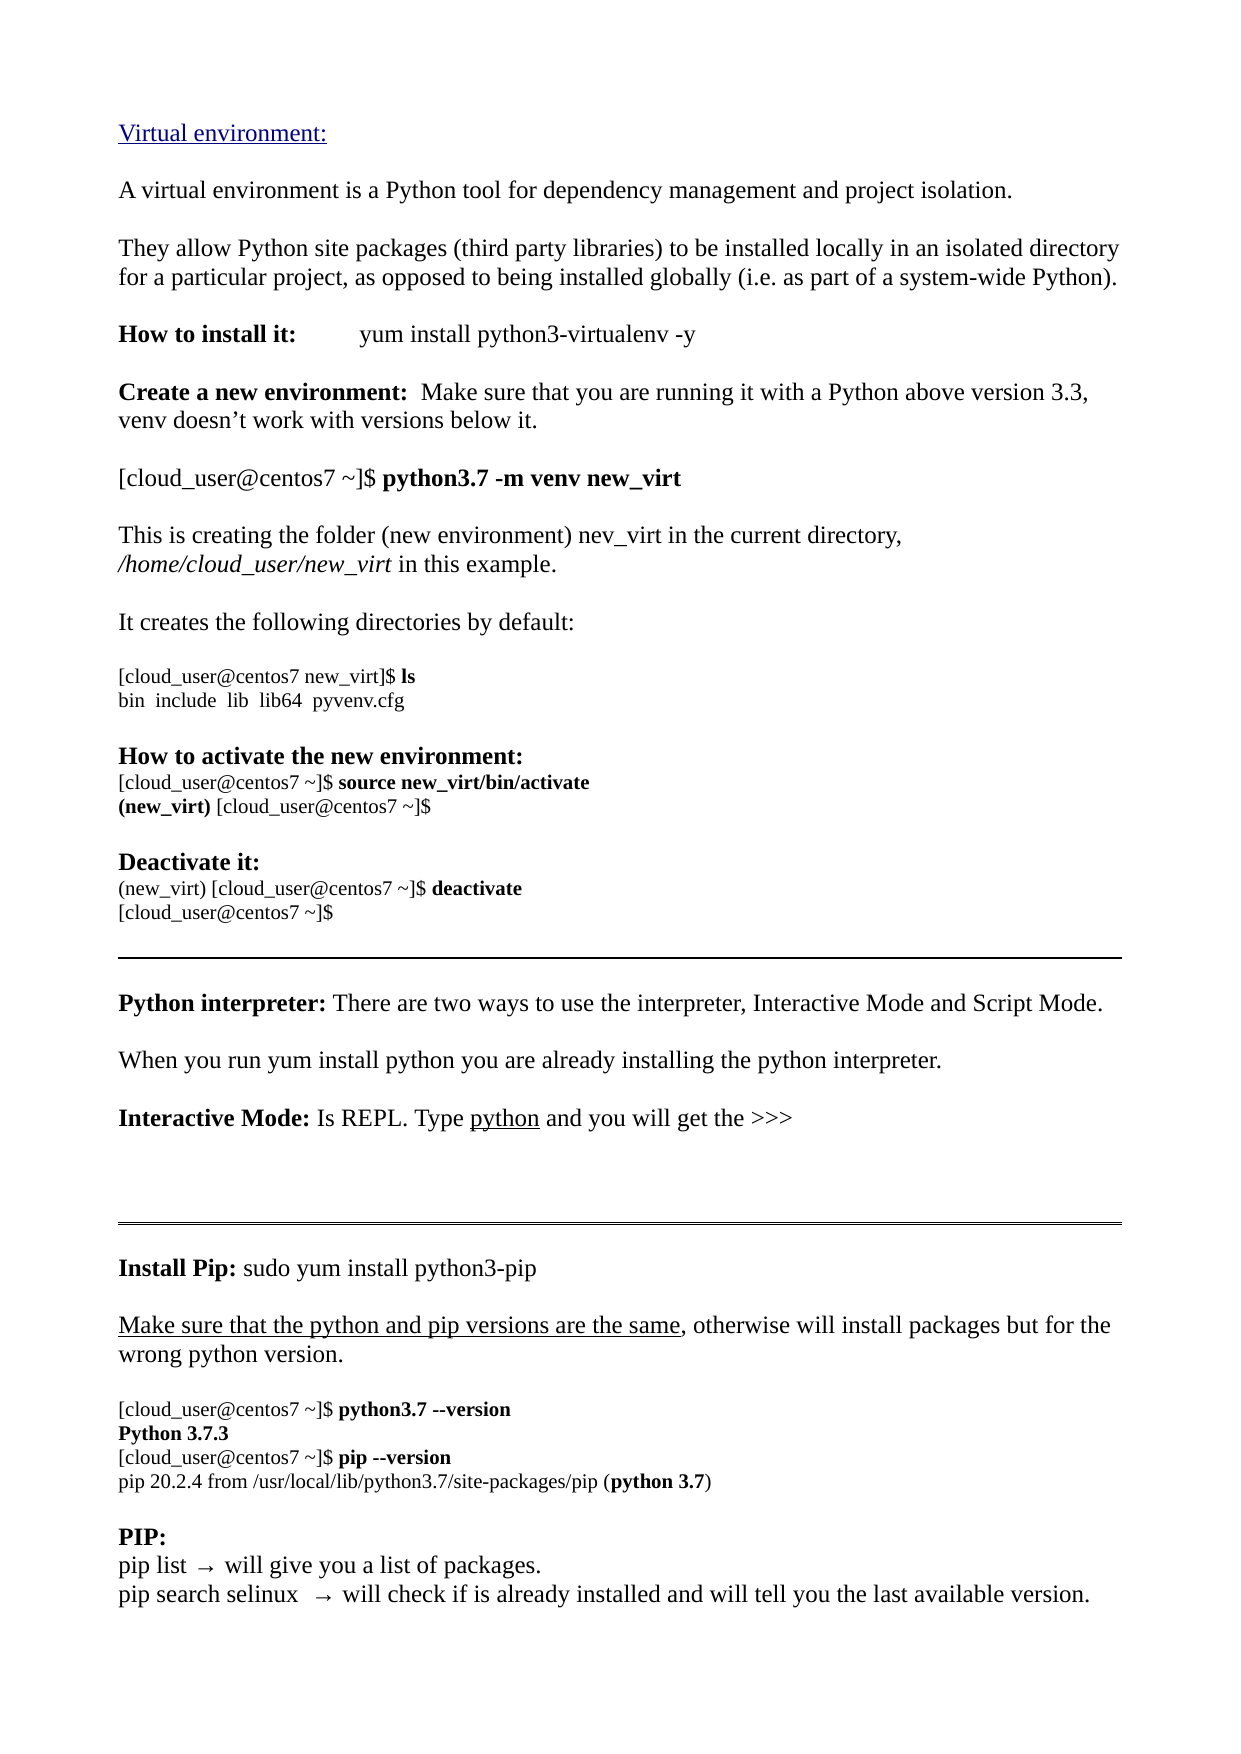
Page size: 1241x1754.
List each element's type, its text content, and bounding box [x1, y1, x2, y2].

text Deactivate it: [118, 847, 1122, 876]
text (new_virt) [cloud_user@centos7 ~]$ [118, 794, 1122, 818]
text This is creating the folder (new environment) nev_virt in the current directory, /home/cloud_user/new_virt in this example. [118, 521, 1122, 578]
text [cloud_user@centos7 ~]$ pip --version [118, 1445, 1122, 1469]
text [cloud_user@centos7 ~]$ python3.7 -m venv new_virt [118, 463, 1122, 492]
text Install Pip: sudo yum install python3-pip [118, 1253, 1122, 1282]
text Interactive Mode: Is REPL. Type python and you will get the >>> [118, 1103, 1122, 1132]
text It creates the following directories by default: [118, 607, 1122, 636]
text Python 3.7.3 [118, 1421, 1122, 1445]
text Python interpreter: There are two ways to use the interpreter, Interactive Mode and Script Mode. [118, 988, 1122, 1017]
text pip list → will give you a list of packages. [118, 1551, 1122, 1579]
text Make sure that the python and pip versions are the same, otherwise will install packages but for the wrong python version. [118, 1311, 1122, 1368]
text bin include lib lib64 pyvenv.cfg [118, 688, 1122, 712]
text PIP: [118, 1522, 1122, 1551]
text [cloud_user@centos7 ~]$ python3.7 --version [118, 1397, 1122, 1421]
text Virtual environment: [118, 118, 1122, 147]
text How to install it: yum install python3-virtualenv -y [118, 319, 1122, 348]
text They allow Python site packages (third party libraries) to be installed locally in an isolated directory for a particular project, as opposed to being installed globally (i.e. as part of a system-wide Python). [118, 233, 1122, 291]
text (new_virt) [cloud_user@centos7 ~]$ deactivate [118, 876, 1122, 900]
text Create a new environment: Make sure that you are running it with a Python above version 3.3, venv doesn’t work with versions below it. [118, 377, 1122, 434]
text When you run yum install python you are already installing the python interpreter. [118, 1045, 1122, 1074]
text How to activate the new environment: [118, 741, 1122, 770]
text A virtual environment is a Python tool for dependency management and project isolation. [118, 176, 1122, 204]
text pip search selinux → will check if is already installed and will tell you the last available version. [118, 1579, 1122, 1608]
text [cloud_user@centos7 ~]$ [118, 900, 1122, 924]
text [cloud_user@centos7 ~]$ source new_virt/bin/activate [118, 770, 1122, 794]
text pip 20.2.4 from /usr/local/lib/python3.7/site-packages/pip (python 3.7) [118, 1469, 1122, 1493]
text [cloud_user@centos7 new_virt]$ ls [118, 664, 1122, 688]
